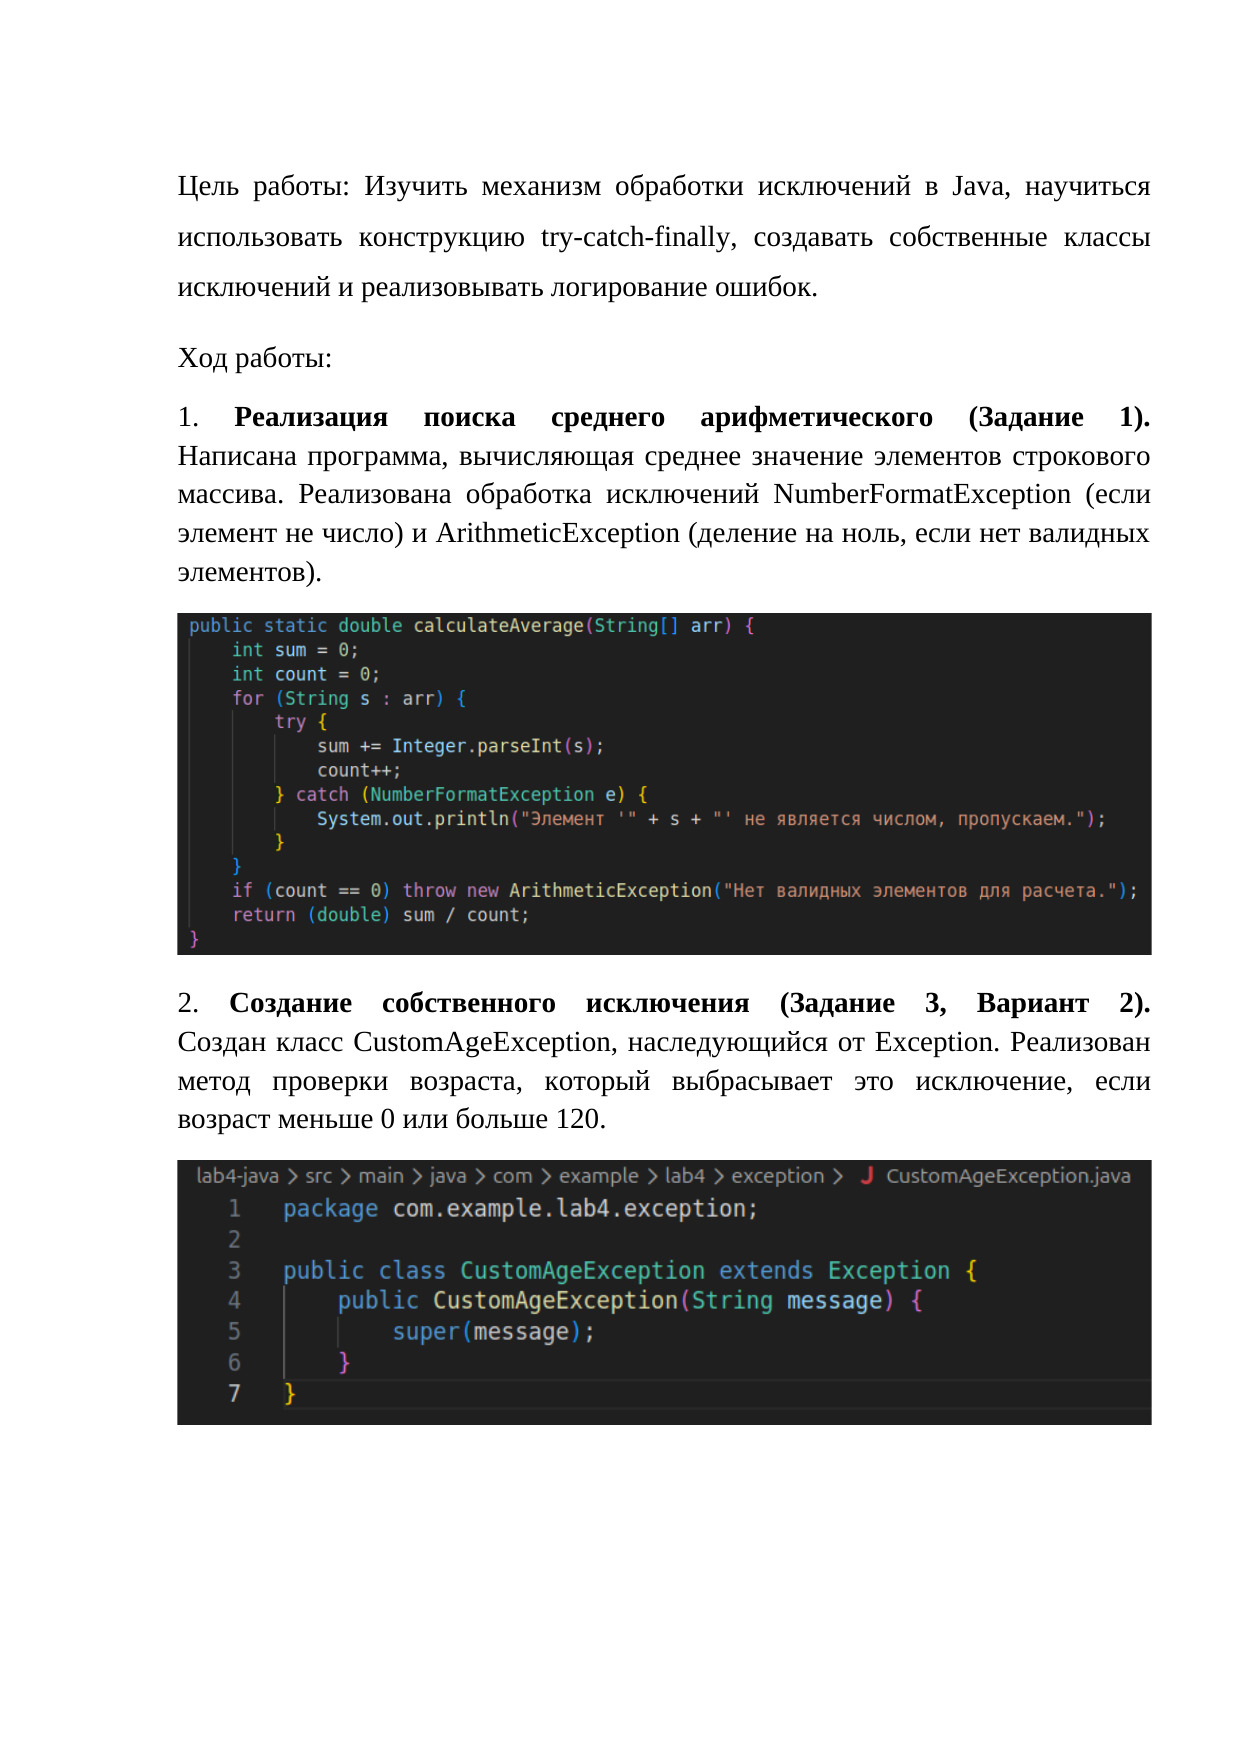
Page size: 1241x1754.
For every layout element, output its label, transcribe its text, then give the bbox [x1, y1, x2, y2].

text Цель работы: Изучить механизм обработки исключений в Java, научиться использовать конструкцию try-catch-finally, создавать собственные классы исключений и реализовывать логирование ошибок. [177, 168, 1152, 303]
picture [177, 1160, 1152, 1425]
picture [177, 613, 1152, 955]
text Ход работы: [177, 340, 1152, 374]
text 2. Создание собственного исключения (Задание 3, Вариант 2). Создан класс CustomAgeException, наследующийся от Exception. Реализован метод проверки возраста, который выбрасывает это исключение, если возраст меньше 0 или больше 120. [177, 955, 1152, 1135]
text 1. Реализация поиска среднего арифметического (Задание 1). Написана программа, вычисляющая среднее значение элементов строкового массива. Реализована обработка исключений NumberFormatException (если элемент не число) и ArithmeticException (деление на ноль, если нет валидных элементов). [177, 399, 1152, 587]
